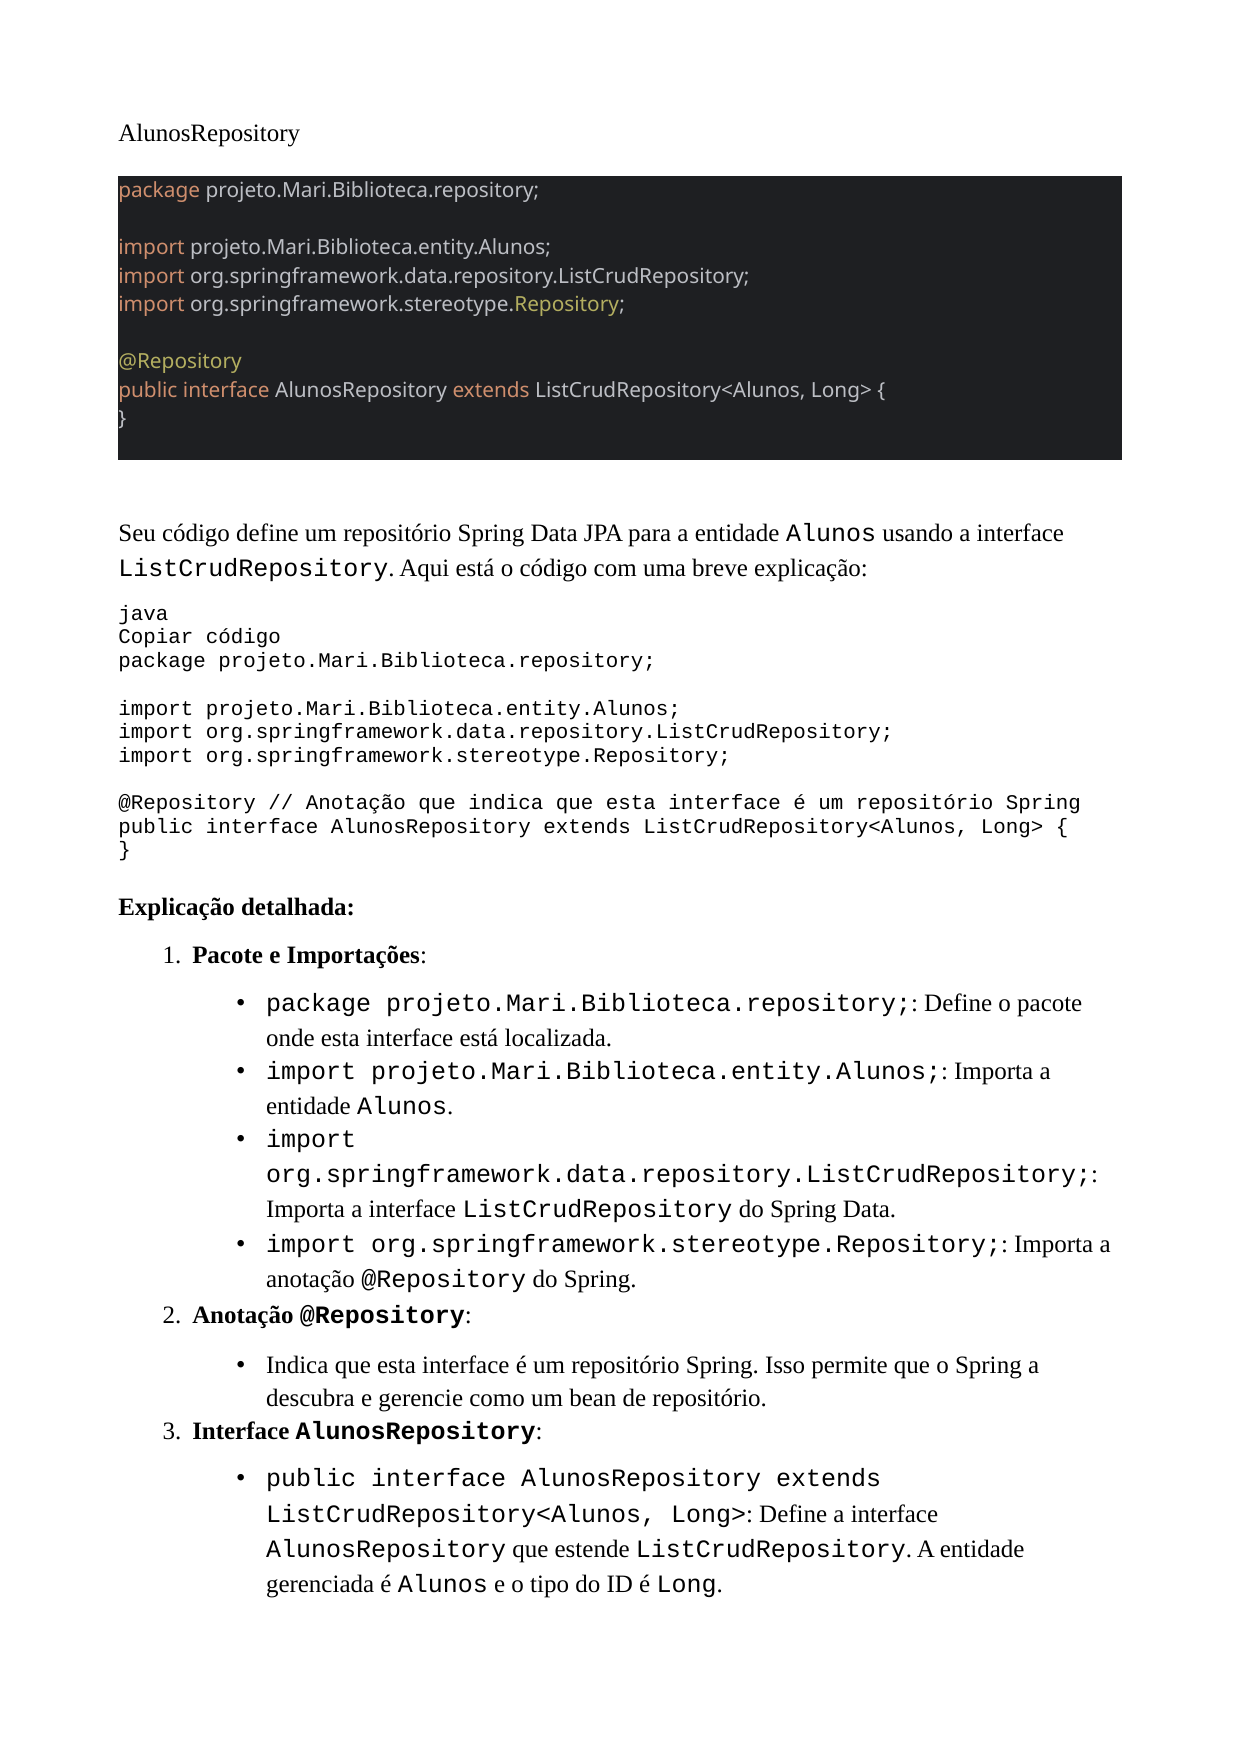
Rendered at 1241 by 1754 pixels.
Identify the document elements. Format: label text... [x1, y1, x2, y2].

list Indica que esta interface é um repositório Spring. Isso permite que o Spring a descubra e gerencie como um bean de repositório. [236, 1350, 1122, 1412]
list import org.springframework.data.repository.ListCrudRepository;: Importa a interface ListCrudRepository do Spring Data. [236, 1126, 1122, 1225]
text public interface AlunosRepository extends ListCrudRepository<Alunos, Long> { [118, 816, 1122, 839]
text } [118, 839, 1122, 863]
text @Repository // Anotação que indica que esta interface é um repositório Spring [118, 792, 1122, 816]
text import org.springframework.data.repository.ListCrudRepository; [118, 721, 1122, 745]
list Pacote e Importações: [162, 940, 1122, 969]
text AlunosRepository [118, 118, 1122, 147]
text package projeto.Mari.Biblioteca.repository; [118, 650, 1122, 674]
text import projeto.Mari.Biblioteca.entity.Alunos; [118, 697, 1122, 721]
list package projeto.Mari.Biblioteca.repository;: Define o pacote onde esta interface está localizada. [236, 988, 1122, 1052]
list import projeto.Mari.Biblioteca.entity.Alunos;: Importa a entidade Alunos. [236, 1056, 1122, 1122]
text import org.springframework.stereotype.Repository; [118, 745, 1122, 768]
list Interface AlunosRepository: [162, 1416, 1122, 1447]
list public interface AlunosRepository extends ListCrudRepository<Alunos, Long>: Define a interface AlunosRepository que estende ListCrudRepository. A entidade gerenciada é Alunos e o tipo do ID é Long. [236, 1466, 1122, 1600]
list import org.springframework.stereotype.Repository;: Importa a anotação @Repository do Spring. [236, 1229, 1122, 1295]
text Seu código define um repositório Spring Data JPA para a entidade Alunos usando a interface ListCrudRepository. Aqui está o código com uma breve explicação: [118, 518, 1122, 584]
text package projeto.Mari.Biblioteca.repository; import projeto.Mari.Biblioteca.entity.Alunos; import org.springframework.data.repository.ListCrudRepository; import org.springframework.stereotype.Repository; @Repository public interface AlunosRepository extends ListCrudRepository<Alunos, Long> { } [118, 176, 1122, 460]
text Copiar código [118, 627, 1122, 650]
list Anotação @Repository: [162, 1300, 1122, 1331]
text Explicação detalhada: [118, 892, 1122, 921]
text java [118, 603, 1122, 627]
